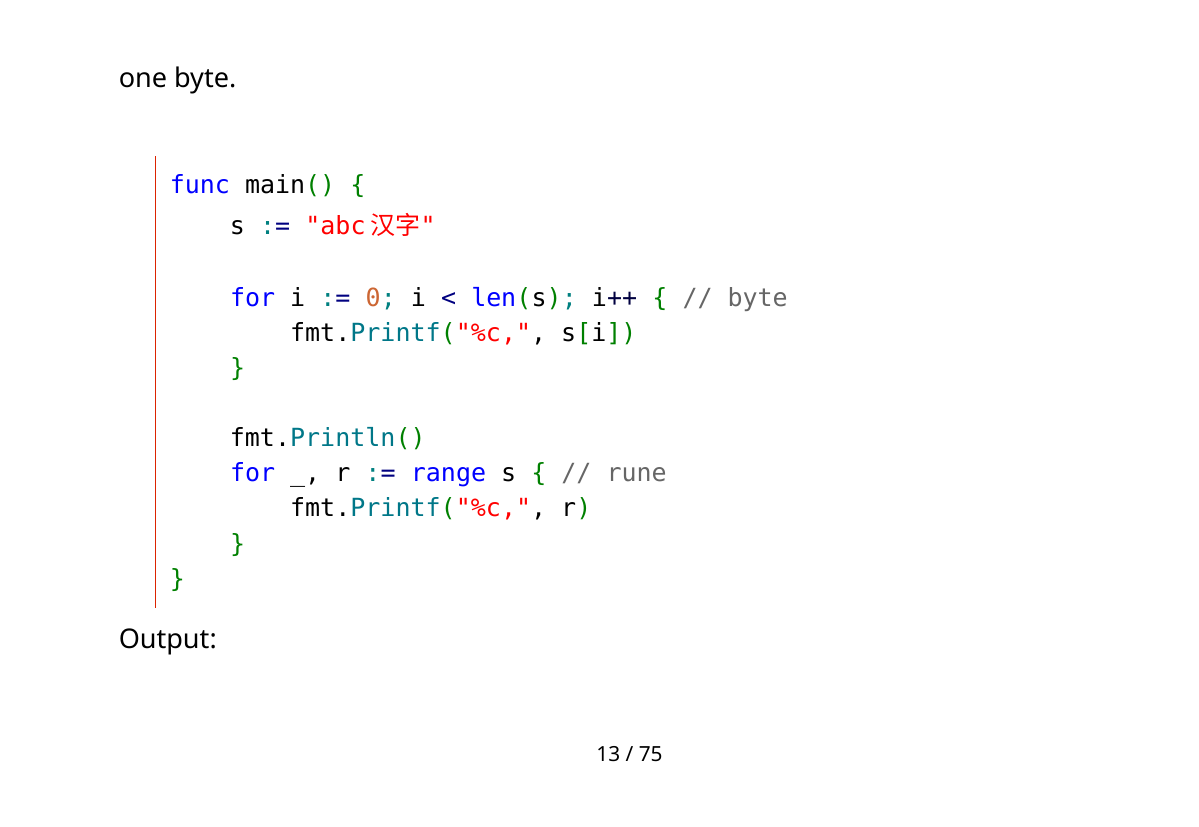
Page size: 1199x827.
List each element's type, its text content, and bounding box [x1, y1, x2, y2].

text Output: [118, 619, 1140, 656]
text fmt.Println() [156, 409, 1140, 444]
text } [156, 338, 1140, 382]
text for i := 0; i < len(s); i++ { // byte [156, 268, 1140, 303]
text s := "abc汉字" [156, 191, 1140, 242]
text for _, r := range s { // rune [156, 444, 1140, 479]
text one byte. [118, 58, 1140, 95]
text fmt.Printf("%c,", s[i]) [156, 303, 1140, 338]
text func main() { [156, 156, 1140, 191]
text } [156, 549, 1140, 608]
text fmt.Printf("%c,", r) [156, 479, 1140, 514]
text } [156, 514, 1140, 549]
